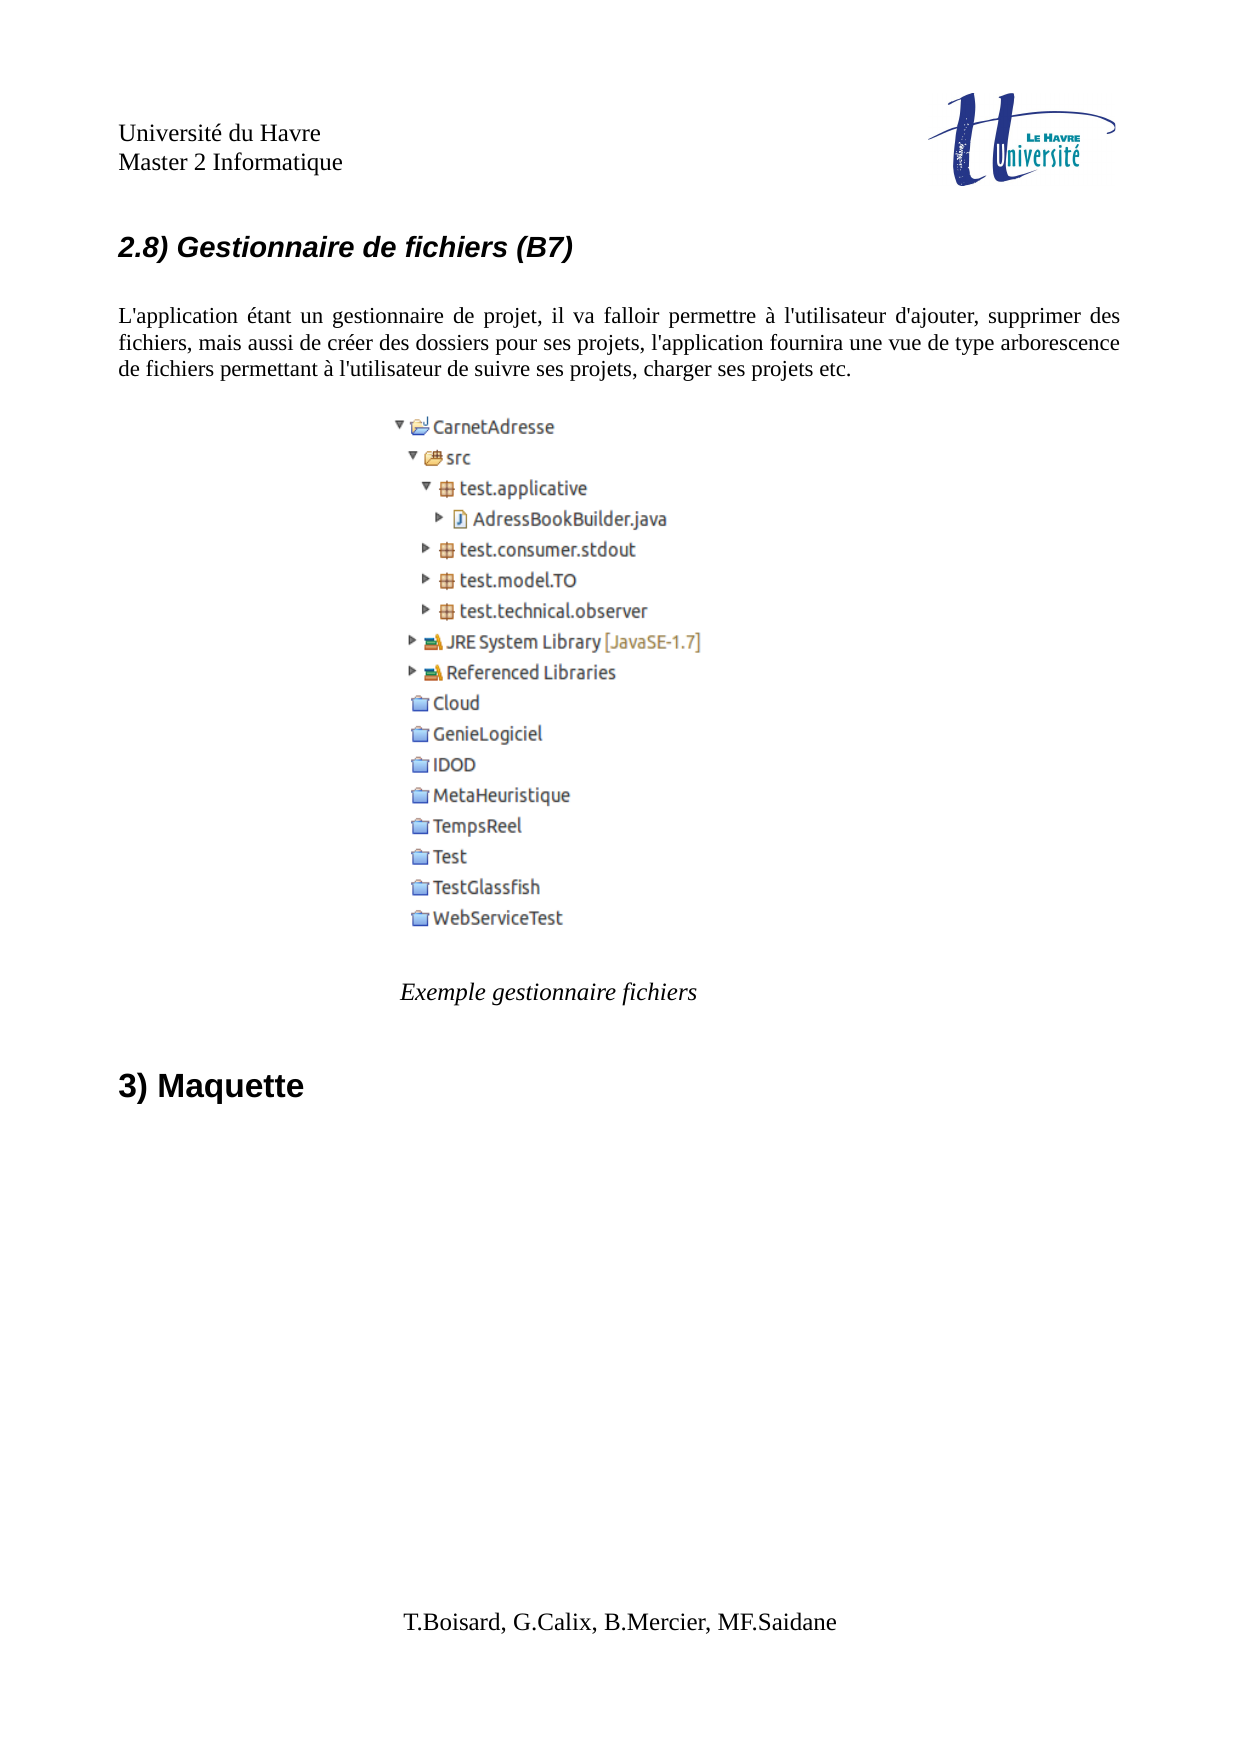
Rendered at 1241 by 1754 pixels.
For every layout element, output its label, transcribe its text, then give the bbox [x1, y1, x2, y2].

subtitle 3) Maquette [118, 1065, 1122, 1104]
picture [393, 414, 738, 977]
text L'application étant un gestionnaire de projet, il va falloir permettre à l'utilisateur d'ajouter, supprimer des fichiers, mais aussi de créer des dossiers pour ses projets, l'application fournira une vue de type arborescence de fichiers permettant à l'utilisateur de suivre ses projets, charger ses projets etc. [118, 302, 1122, 382]
subtitle 2.8) Gestionnaire de fichiers (B7) [118, 230, 1122, 264]
text Exemple gestionnaire fichiers [393, 977, 737, 1006]
picture [928, 93, 1116, 186]
